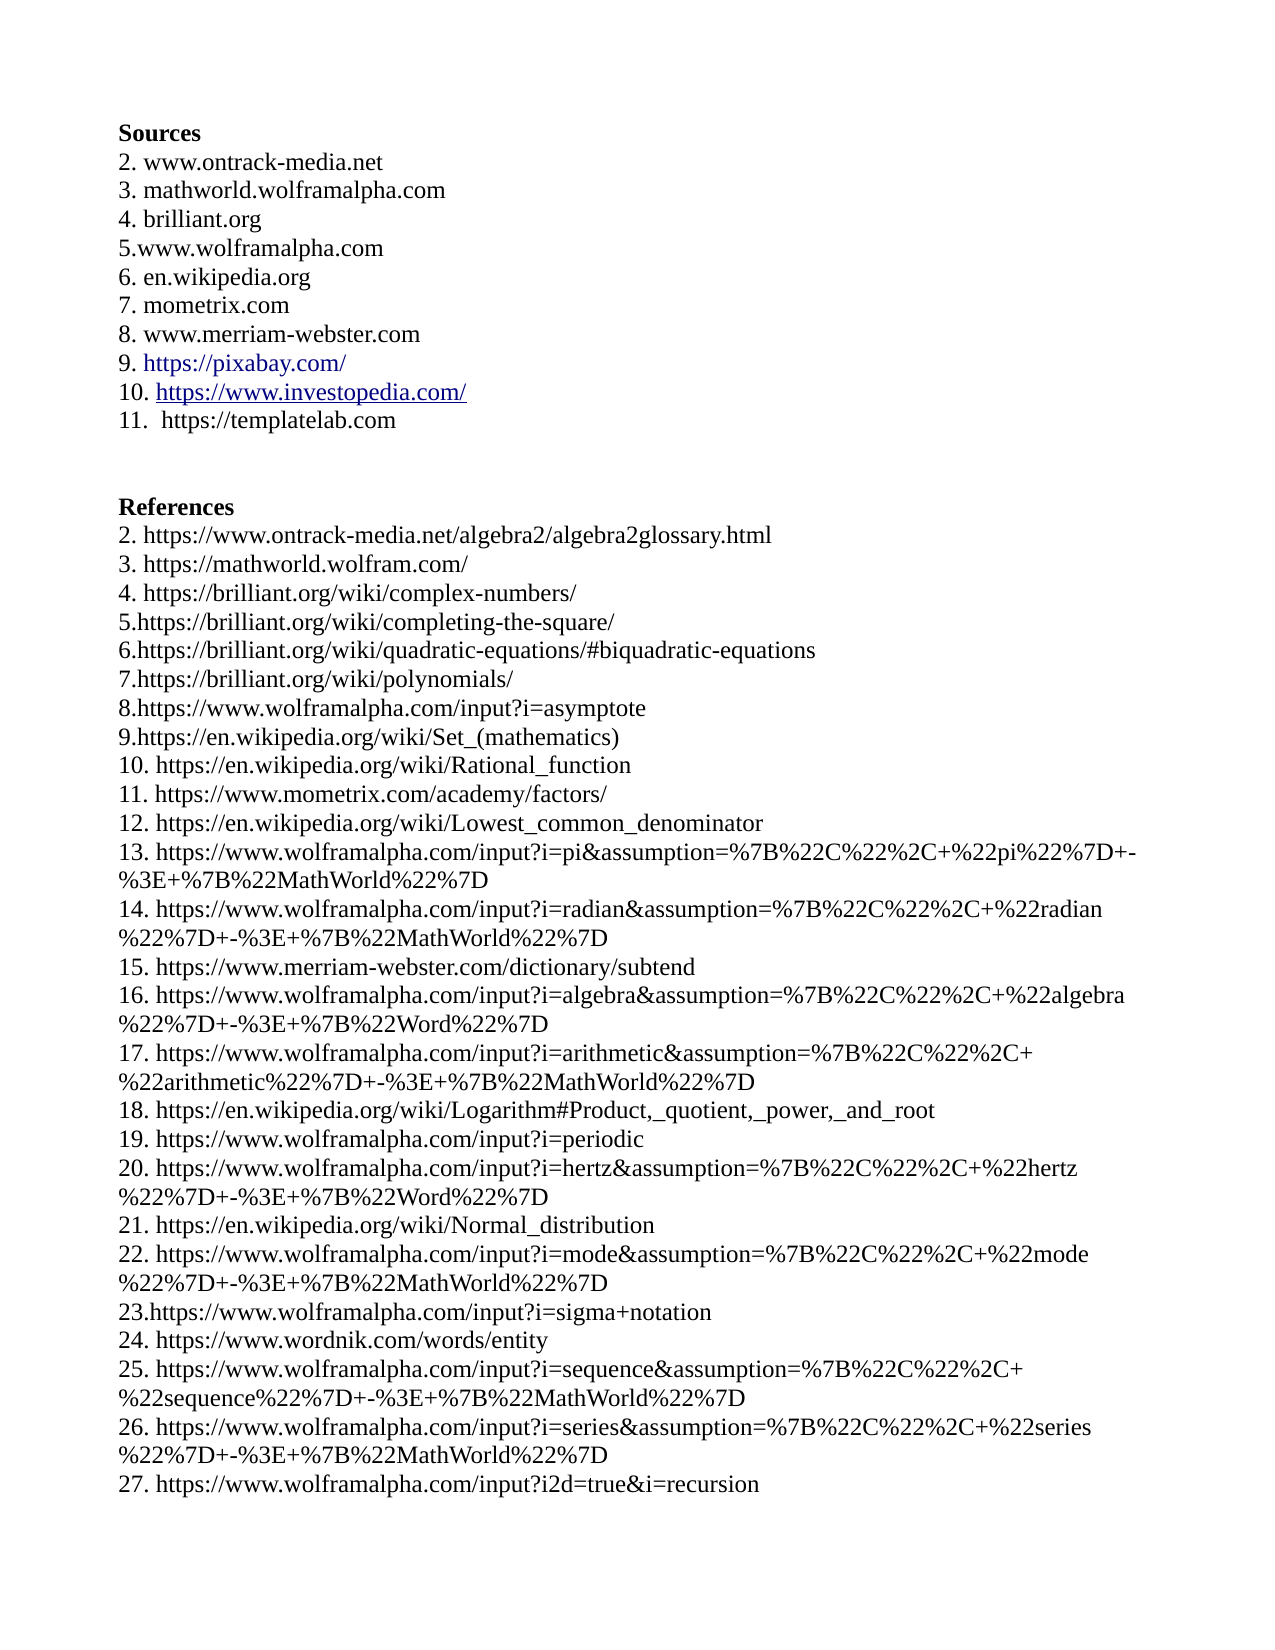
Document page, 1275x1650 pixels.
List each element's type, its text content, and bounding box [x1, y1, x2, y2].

text 9.https://en.wikipedia.org/wiki/Set_(mathematics) 10. https://en.wikipedia.org/wiki/Rational_function 11. https://www.mometrix.com/academy/factors/ 12. https://en.wikipedia.org/wiki/Lowest_common_denominator [118, 722, 1157, 837]
text Sources 2. www.ontrack-media.net 3. mathworld.wolframalpha.com 4. brilliant.org [118, 118, 1157, 233]
text 6.https://brilliant.org/wiki/quadratic-equations/#biquadratic-equations [118, 636, 1157, 664]
text References 2. https://www.ontrack-media.net/algebra2/algebra2glossary.html 3. https://mathworld.wolfram.com/ 4. https://brilliant.org/wiki/complex-numbers/ 5.https://brilliant.org/wiki/completing-the-square/ [118, 492, 1157, 636]
text 20. https://www.wolframalpha.com/input?i=hertz&assumption=%7B%22C%22%2C+%22hertz%22%7D+-%3E+%7B%22Word%22%7D [118, 1153, 1157, 1211]
text 19. https://www.wolframalpha.com/input?i=periodic [118, 1124, 1157, 1153]
text 21. https://en.wikipedia.org/wiki/Normal_distribution [118, 1211, 1157, 1239]
text 5.www.wolframalpha.com 6. en.wikipedia.org 7. mometrix.com [118, 233, 1157, 319]
text 10. https://www.investopedia.com/ [118, 377, 1157, 406]
text 7.https://brilliant.org/wiki/polynomials/ [118, 664, 1157, 693]
text 18. https://en.wikipedia.org/wiki/Logarithm#Product,_quotient,_power,_and_root [118, 1096, 1157, 1124]
text 9. https://pixabay.com/ [118, 348, 1157, 377]
text 14. https://www.wolframalpha.com/input?i=radian&assumption=%7B%22C%22%2C+%22radian%22%7D+-%3E+%7B%22MathWorld%22%7D 15. https://www.merriam-webster.com/dictionary/subtend 16. https://www.wolframalpha.com/input?i=algebra&assumption=%7B%22C%22%2C+%22algebra%22%7D+-%3E+%7B%22Word%22%7D 17. https://www.wolframalpha.com/input?i=arithmetic&assumption=%7B%22C%22%2C+%22arithmetic%22%7D+-%3E+%7B%22MathWorld%22%7D [118, 894, 1157, 1096]
text 26. https://www.wolframalpha.com/input?i=series&assumption=%7B%22C%22%2C+%22series%22%7D+-%3E+%7B%22MathWorld%22%7D [118, 1412, 1157, 1469]
text 27. https://www.wolframalpha.com/input?i2d=true&i=recursion [118, 1469, 1157, 1498]
text 22. https://www.wolframalpha.com/input?i=mode&assumption=%7B%22C%22%2C+%22mode%22%7D+-%3E+%7B%22MathWorld%22%7D 23.https://www.wolframalpha.com/input?i=sigma+notation 24. https://www.wordnik.com/words/entity 25. https://www.wolframalpha.com/input?i=sequence&assumption=%7B%22C%22%2C+%22sequence%22%7D+-%3E+%7B%22MathWorld%22%7D [118, 1239, 1157, 1412]
text 11. https://templatelab.com [118, 406, 1157, 434]
text 13. https://www.wolframalpha.com/input?i=pi&assumption=%7B%22C%22%2C+%22pi%22%7D+-%3E+%7B%22MathWorld%22%7D [118, 837, 1157, 894]
text 8.https://www.wolframalpha.com/input?i=asymptote [118, 693, 1157, 722]
text 8. www.merriam-webster.com [118, 319, 1157, 348]
